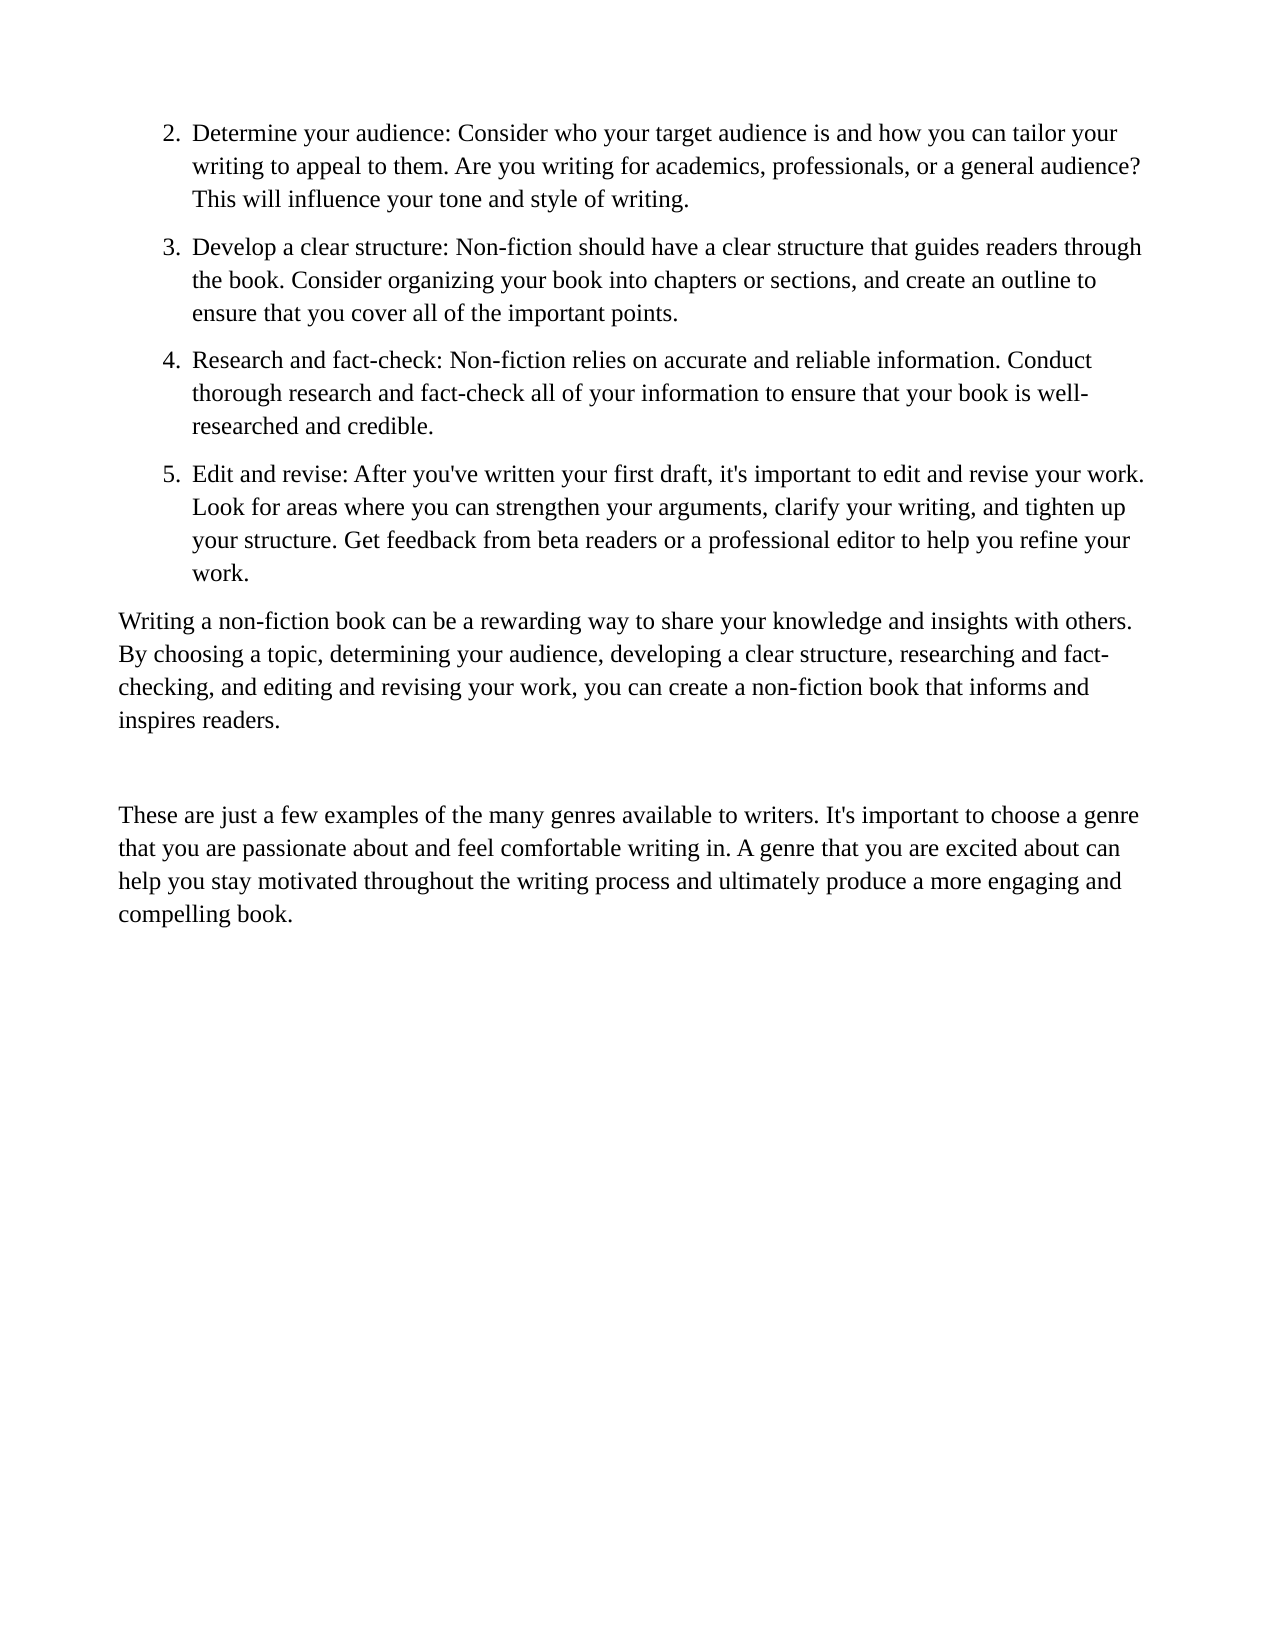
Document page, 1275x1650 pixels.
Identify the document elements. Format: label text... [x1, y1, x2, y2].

text Writing a non-fiction book can be a rewarding way to share your knowledge and insights with others. By choosing a topic, determining your audience, developing a clear structure, researching and fact-checking, and editing and revising your work, you can create a non-fiction book that informs and inspires readers. [118, 606, 1157, 733]
list Edit and revise: After you've written your first draft, it's important to edit and revise your work. Look for areas where you can strengthen your arguments, clarify your writing, and tighten up your structure. Get feedback from beta readers or a professional editor to help you refine your work. [162, 459, 1157, 587]
list Determine your audience: Consider who your target audience is and how you can tailor your writing to appeal to them. Are you writing for academics, professionals, or a general audience? This will influence your tone and style of writing. [162, 118, 1157, 213]
list Develop a clear structure: Non-fiction should have a clear structure that guides readers through the book. Consider organizing your book into chapters or sections, and create an outline to ensure that you cover all of the important points. [162, 232, 1157, 327]
list Research and fact-check: Non-fiction relies on accurate and reliable information. Conduct thorough research and fact-check all of your information to ensure that your book is well-researched and credible. [162, 345, 1157, 440]
text These are just a few examples of the many genres available to writers. It's important to choose a genre that you are passionate about and feel comfortable writing in. A genre that you are excited about can help you stay motivated throughout the writing process and ultimately produce a more engaging and compelling book. [118, 800, 1157, 928]
